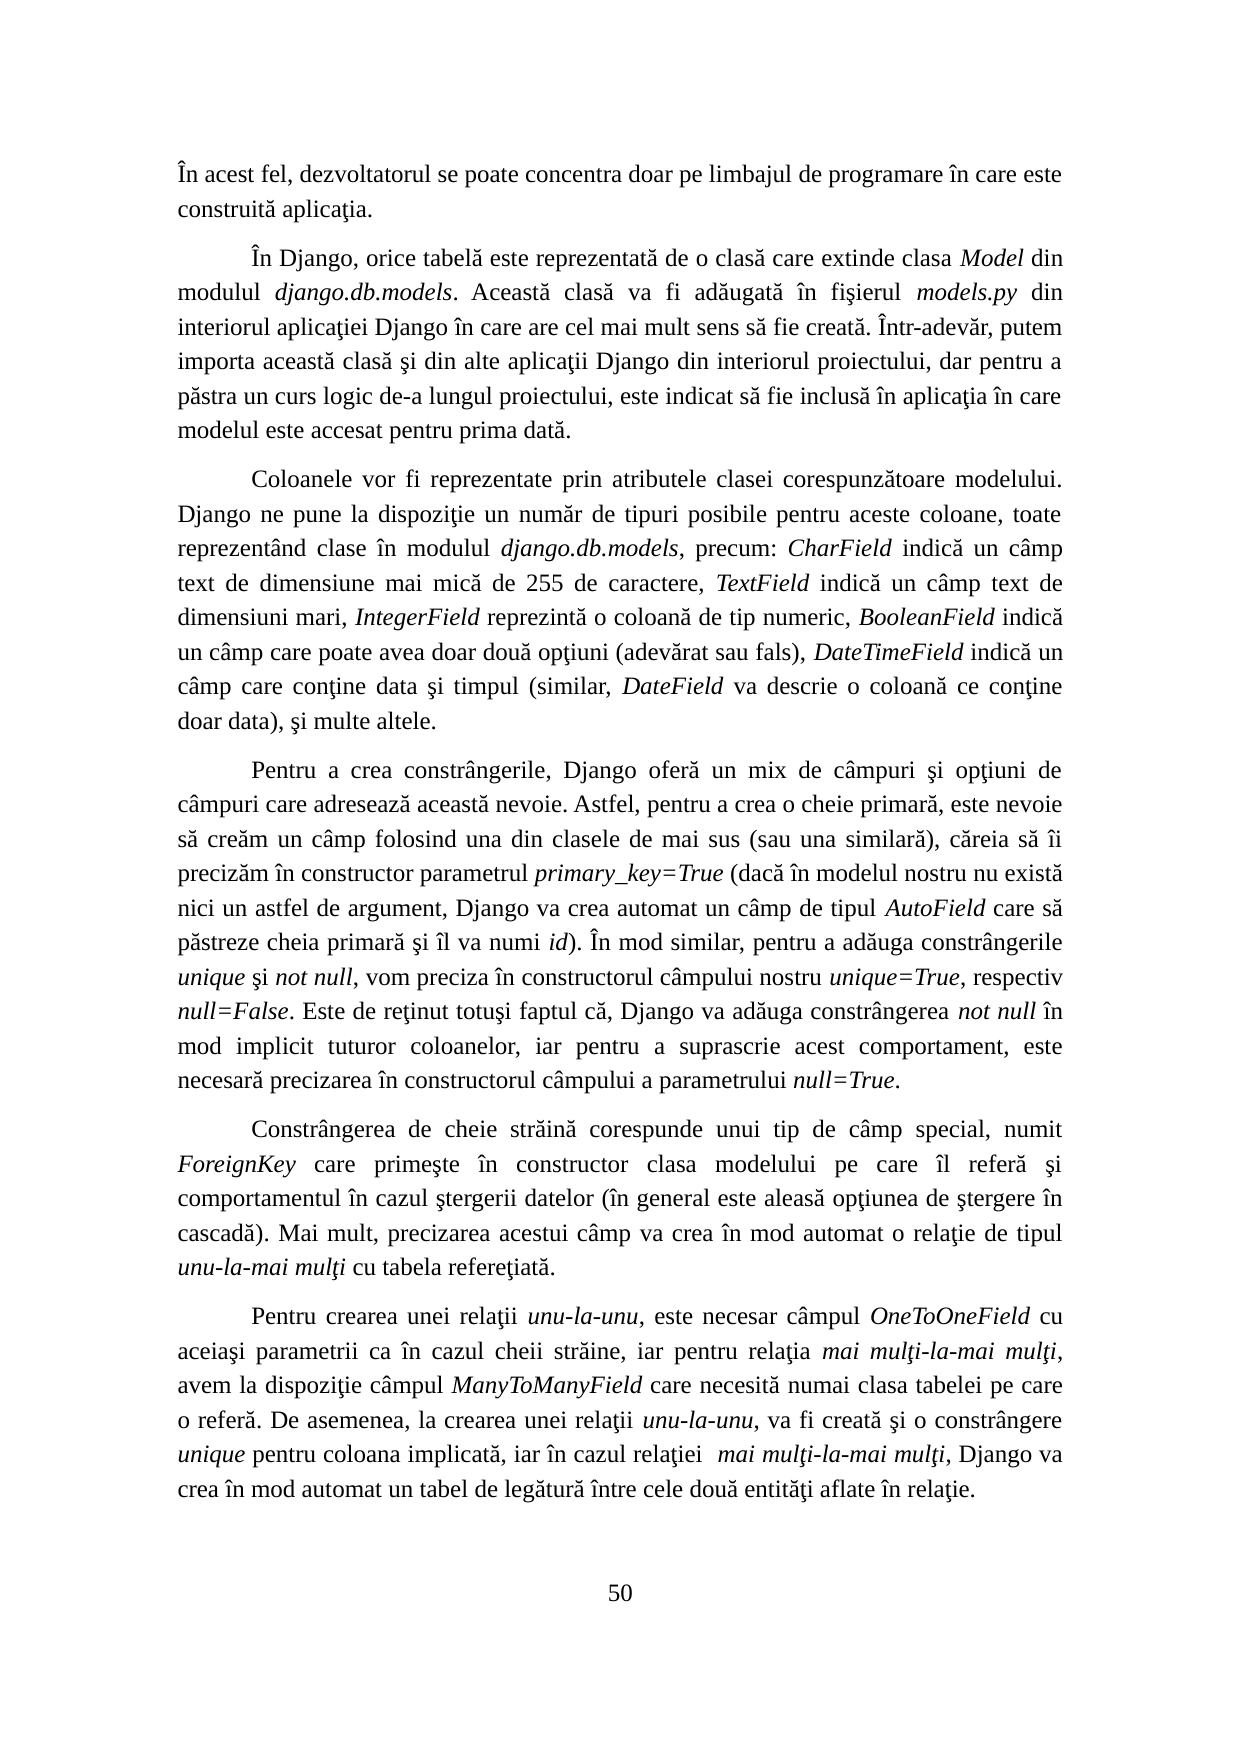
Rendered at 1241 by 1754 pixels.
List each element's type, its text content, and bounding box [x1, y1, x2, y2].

text Pentru crearea unei relaţii unu-la-unu, este necesar câmpul OneToOneField cu aceiaşi parametrii ca în cazul cheii străine, iar pentru relaţia mai mulţi-la-mai mulţi, avem la dispoziţie câmpul ManyToManyField care necesită numai clasa tabelei pe care o referă. De asemenea, la crearea unei relaţii unu-la-unu, va fi creată şi o constrângere unique pentru coloana implicată, iar în cazul relaţiei mai mulţi-la-mai mulţi, Django va crea în mod automat un tabel de legătură între cele două entităţi aflate în relaţie. [177, 1301, 1063, 1502]
text În Django, orice tabelă este reprezentată de o clasă care extinde clasa Model din modulul django.db.models. Această clasă va fi adăugată în fişierul models.py din interiorul aplicaţiei Django în care are cel mai mult sens să fie creată. Într-adevăr, putem importa această clasă şi din alte aplicaţii Django din interiorul proiectului, dar pentru a păstra un curs logic de-a lungul proiectului, este indicat să fie inclusă în aplicaţia în care modelul este accesat pentru prima dată. [177, 243, 1063, 444]
text În acest fel, dezvoltatorul se poate concentra doar pe limbajul de programare în care este construită aplicaţia. [177, 159, 1063, 223]
text Constrângerea de cheie străină corespunde unui tip de câmp special, numit ForeignKey care primeşte în constructor clasa modelului pe care îl referă şi comportamentul în cazul ştergerii datelor (în general este aleasă opţiunea de ştergere în cascadă). Mai mult, precizarea acestui câmp va crea în mod automat o relaţie de tipul unu-la-mai mulţi cu tabela refereţiată. [177, 1114, 1063, 1281]
text Pentru a crea constrângerile, Django oferă un mix de câmpuri şi opţiuni de câmpuri care adresează această nevoie. Astfel, pentru a crea o cheie primară, este nevoie să creăm un câmp folosind una din clasele de mai sus (sau una similară), căreia să îi precizăm în constructor parametrul primary_key=True (dacă în modelul nostru nu există nici un astfel de argument, Django va crea automat un câmp de tipul AutoField care să păstreze cheia primară şi îl va numi id). În mod similar, pentru a adăuga constrângerile unique şi not null, vom preciza în constructorul câmpului nostru unique=True, respectiv null=False. Este de reţinut totuşi faptul că, Django va adăuga constrângerea not null în mod implicit tuturor coloanelor, iar pentru a suprascrie acest comportament, este necesară precizarea în constructorul câmpului a parametrului null=True. [177, 755, 1063, 1094]
text Coloanele vor fi reprezentate prin atributele clasei corespunzătoare modelului. Django ne pune la dispoziţie un număr de tipuri posibile pentru aceste coloane, toate reprezentând clase în modulul django.db.models, precum: CharField indică un câmp text de dimensiune mai mică de 255 de caractere, TextField indică un câmp text de dimensiuni mari, IntegerField reprezintă o coloană de tip numeric, BooleanField indică un câmp care poate avea doar două opţiuni (adevărat sau fals), DateTimeField indică un câmp care conţine data şi timpul (similar, DateField va descrie o coloană ce conţine doar data), şi multe altele. [177, 464, 1063, 734]
